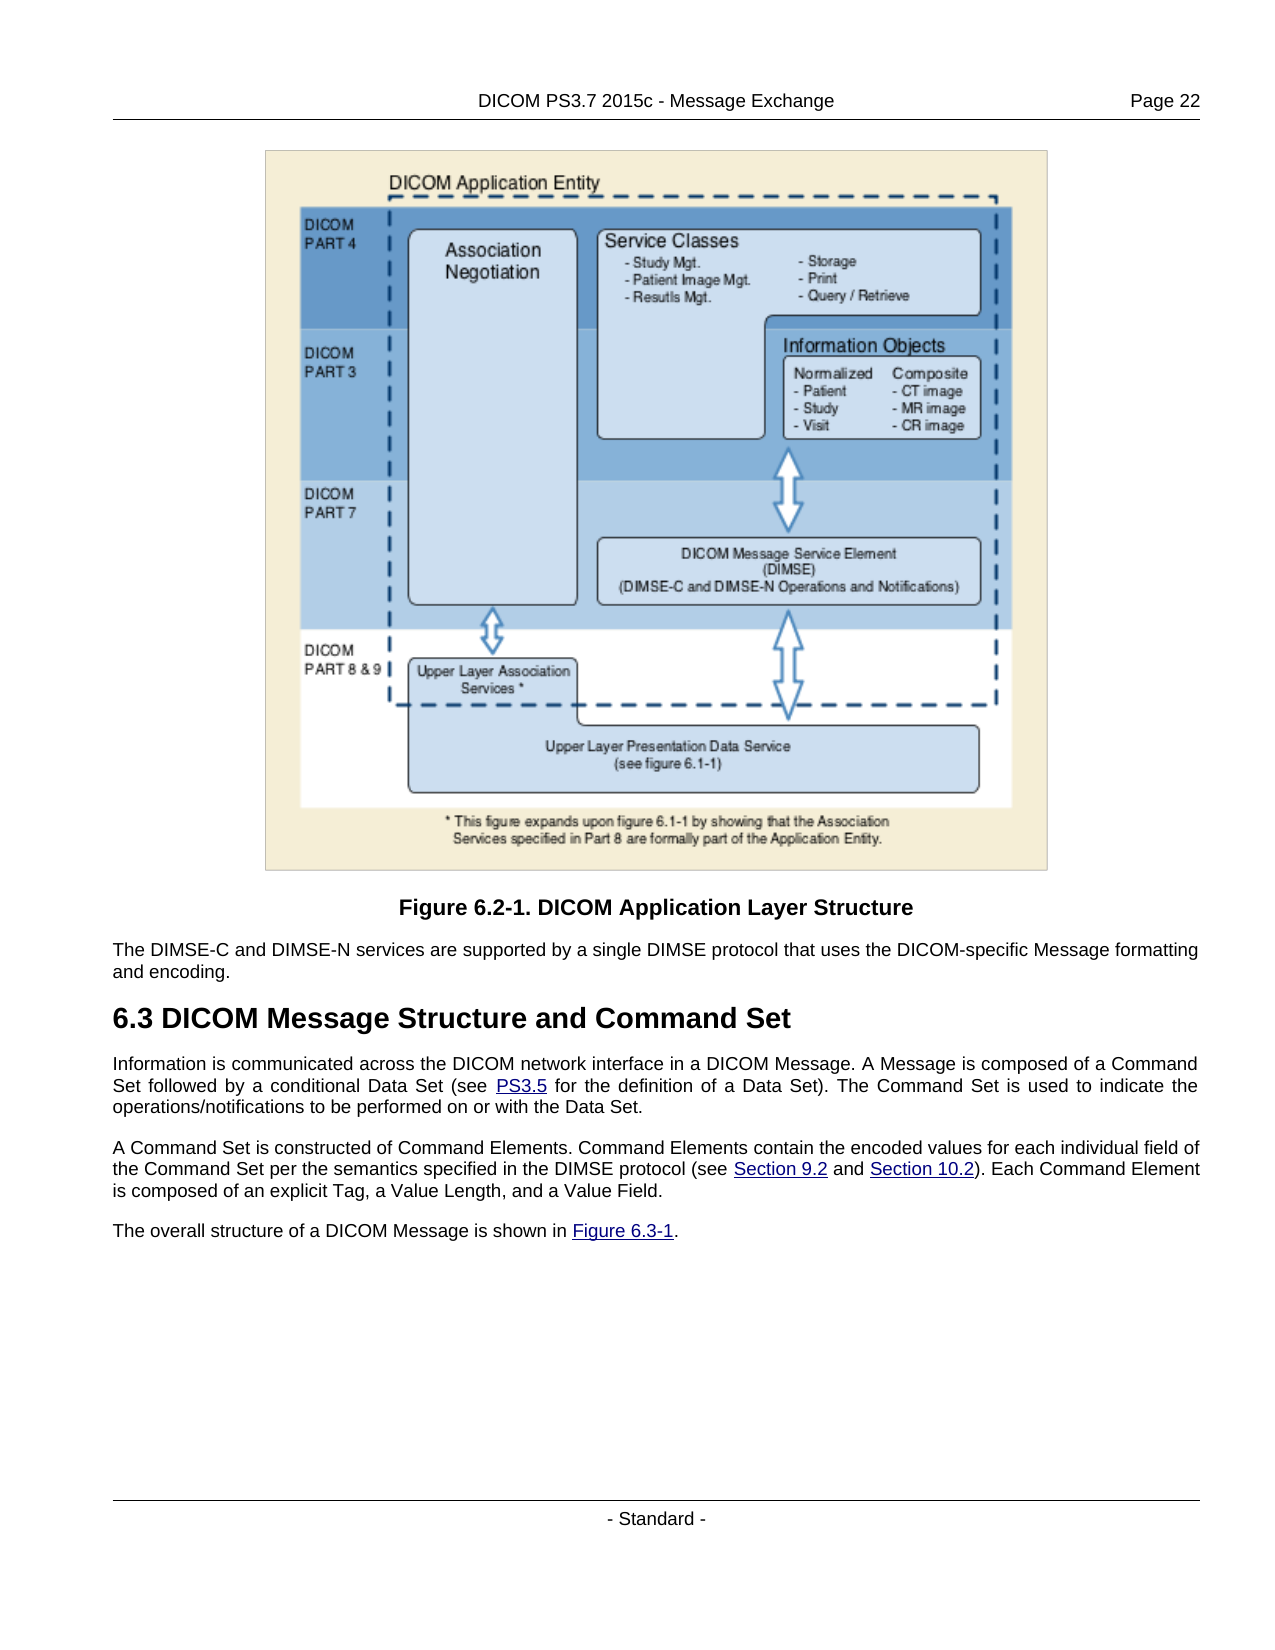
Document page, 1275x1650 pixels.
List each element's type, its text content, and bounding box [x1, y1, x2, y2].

text The DIMSE-C and DIMSE-N services are supported by a single DIMSE protocol that uses the DICOM-specific Message formatting and encoding. [112, 939, 1200, 982]
text Figure 6.2-1. DICOM Application Layer Structure [112, 894, 1200, 920]
picture [264, 150, 1049, 872]
text Information is communicated across the DICOM network interface in a DICOM Message. A Message is composed of a Command Set followed by a conditional Data Set (see PS3.5 for the definition of a Data Set). The Command Set is used to indicate the operations/notifications to be performed on or with the Data Set. [112, 1053, 1200, 1118]
text 6.3 DICOM Message Structure and Command Set [112, 1001, 1200, 1034]
text A Command Set is constructed of Command Elements. Command Elements contain the encoded values for each individual field of the Command Set per the semantics specified in the DIMSE protocol (see Section 9.2 and Section 10.2). Each Command Element is composed of an explicit Tag, a Value Length, and a Value Field. [112, 1137, 1200, 1201]
text The overall structure of a DICOM Message is shown in Figure 6.3-1. [112, 1220, 1200, 1242]
